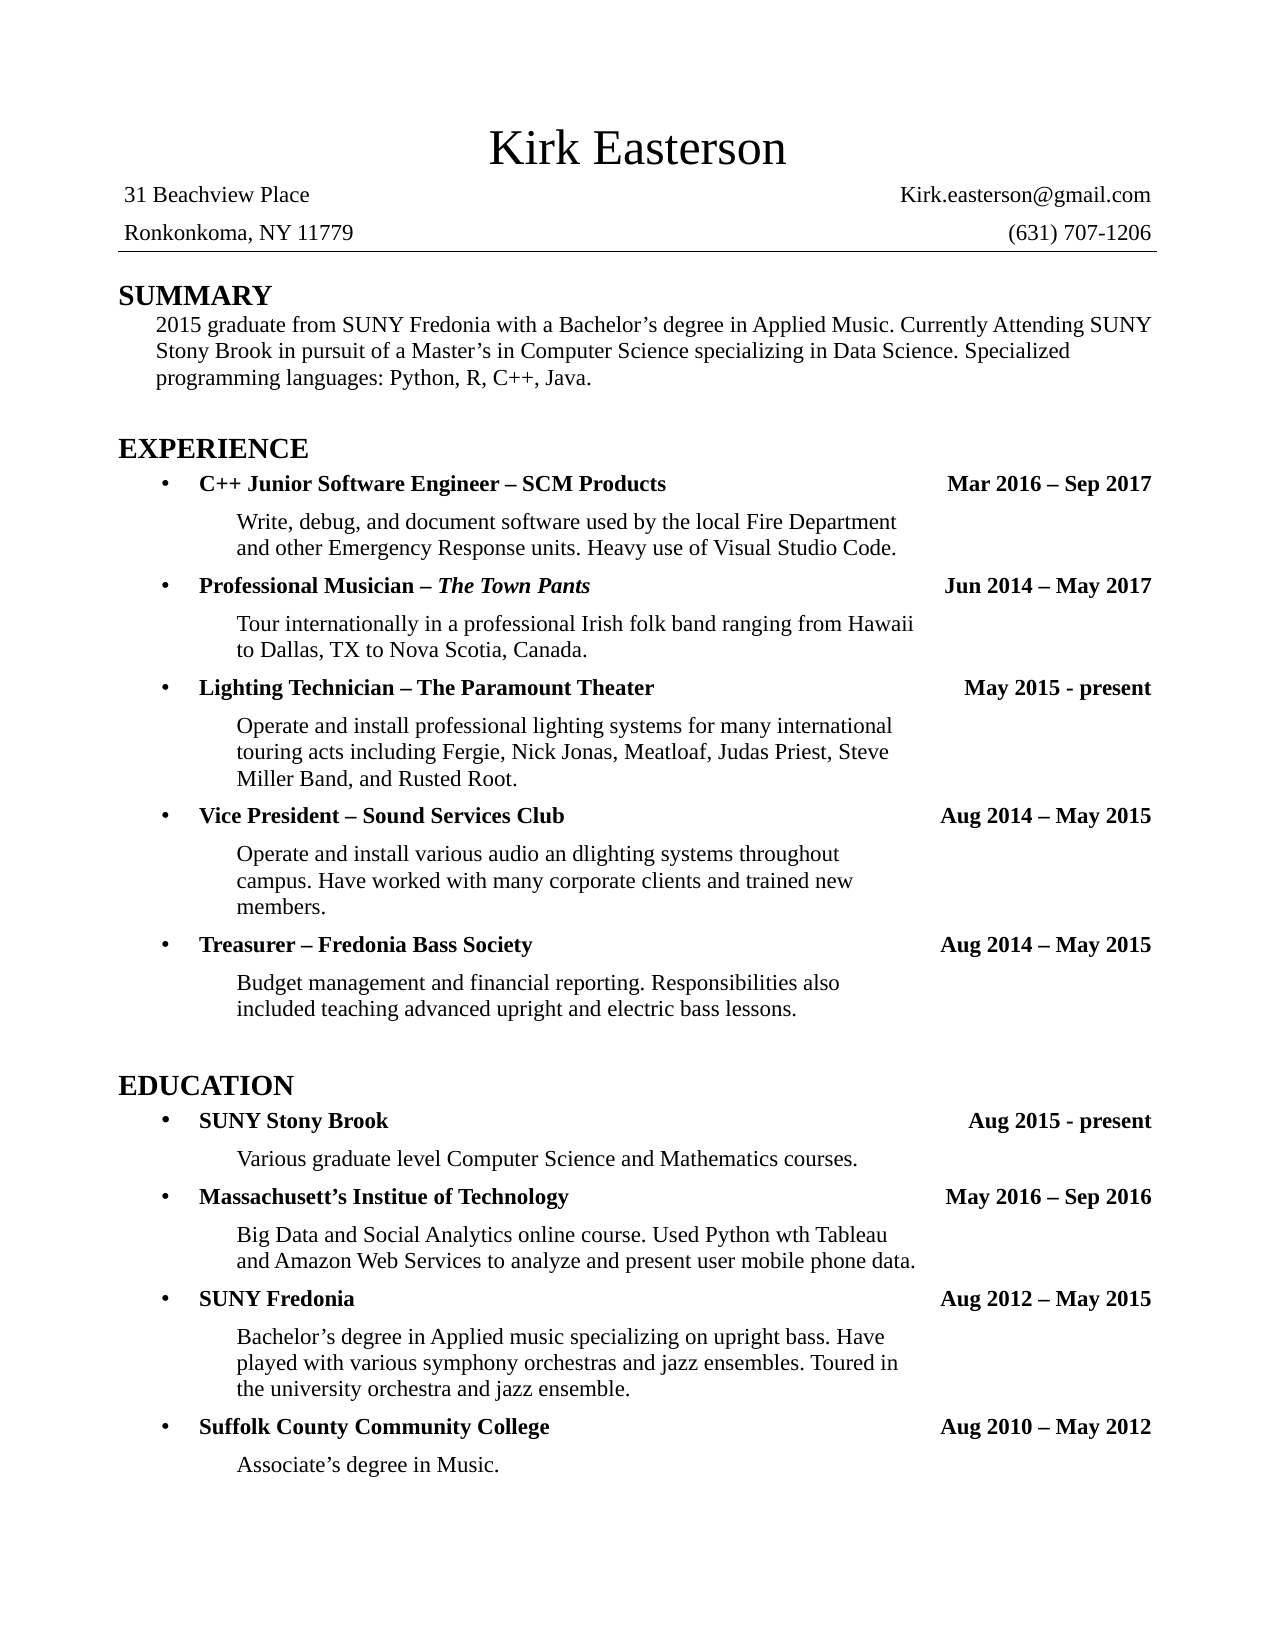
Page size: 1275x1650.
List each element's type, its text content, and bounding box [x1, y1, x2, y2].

table_cell Treasurer – Fredonia Bass Society [118, 925, 924, 963]
table_cell Jun 2014 – May 2017 [924, 566, 1157, 604]
table_cell Operate and install professional lighting systems for many international touring acts including Fergie, Nick Jonas, Meatloaf, Judas Priest, Steve Miller Band, and Rusted Root. [118, 706, 924, 797]
table_cell Aug 2014 – May 2015 [924, 797, 1157, 834]
table_header SUNY Stony Brook [118, 1101, 924, 1139]
table_cell Tour internationally in a professional Irish folk band ranging from Hawaii to Dallas, TX to Nova Scotia, Canada. [118, 604, 924, 668]
text 2015 graduate from SUNY Fredonia with a Bachelor’s degree in Applied Music. Currently Attending SUNY Stony Brook in pursuit of a Master’s in Computer Science specializing in Data Science. Specialized programming languages: Python, R, C++, Java. [156, 311, 1157, 390]
table_cell Ronkonkoma, NY 11779 [118, 214, 637, 251]
table_cell Suffolk County Community College [118, 1408, 924, 1445]
table_cell Write, debug, and document software used by the local Fire Department and other Emergency Response units. Heavy use of Visual Studio Code. [118, 502, 924, 566]
table_cell SUNY Fredonia [118, 1279, 924, 1317]
table_cell Aug 2014 – May 2015 [924, 925, 1157, 963]
table_cell Vice President – Sound Services Club [118, 797, 924, 834]
table_cell Operate and install various audio an dlighting systems throughout campus. Have worked with many corporate clients and trained new members. [118, 835, 924, 925]
table_cell [924, 835, 1157, 925]
table_header Aug 2015 - present [924, 1101, 1157, 1139]
table_cell Aug 2012 – May 2015 [924, 1279, 1157, 1317]
table_cell Big Data and Social Analytics online course. Used Python wth Tableau and Amazon Web Services to analyze and present user mobile phone data. [118, 1215, 924, 1279]
table_cell May 2016 – Sep 2016 [924, 1177, 1157, 1215]
table_cell (631) 707-1206 [638, 214, 1157, 251]
text EDUCATION [118, 1068, 1157, 1101]
table_header 31 Beachview Place [118, 176, 637, 213]
table_cell [924, 706, 1157, 797]
table_cell Budget management and financial reporting. Responsibilities also included teaching advanced upright and electric bass lessons. [118, 963, 924, 1027]
table_cell [924, 604, 1157, 668]
table_cell [924, 502, 1157, 566]
table_cell Various graduate level Computer Science and Mathematics courses. [118, 1140, 924, 1177]
text SUMMARY [118, 278, 1157, 311]
table_header C++ Junior Software Engineer – SCM Products [118, 465, 924, 502]
table_cell [924, 1215, 1157, 1279]
table_cell Associate’s degree in Music. [118, 1445, 924, 1483]
table_cell May 2015 - present [924, 669, 1157, 706]
table_cell Professional Musician – The Town Pants [118, 566, 924, 604]
table_cell [924, 1445, 1157, 1483]
text Kirk Easterson [118, 118, 1157, 176]
table_cell [924, 963, 1157, 1027]
table_cell [924, 1140, 1157, 1177]
table_cell Aug 2010 – May 2012 [924, 1408, 1157, 1445]
text EXPERIENCE [118, 431, 1157, 464]
table_header Mar 2016 – Sep 2017 [924, 465, 1157, 502]
table_cell [924, 1317, 1157, 1408]
table_cell Lighting Technician – The Paramount Theater [118, 669, 924, 706]
table_cell Massachusett’s Institue of Technology [118, 1177, 924, 1215]
table_cell Bachelor’s degree in Applied music specializing on upright bass. Have played with various symphony orchestras and jazz ensembles. Toured in the university orchestra and jazz ensemble. [118, 1317, 924, 1408]
table_header Kirk.easterson@gmail.com [638, 176, 1157, 213]
